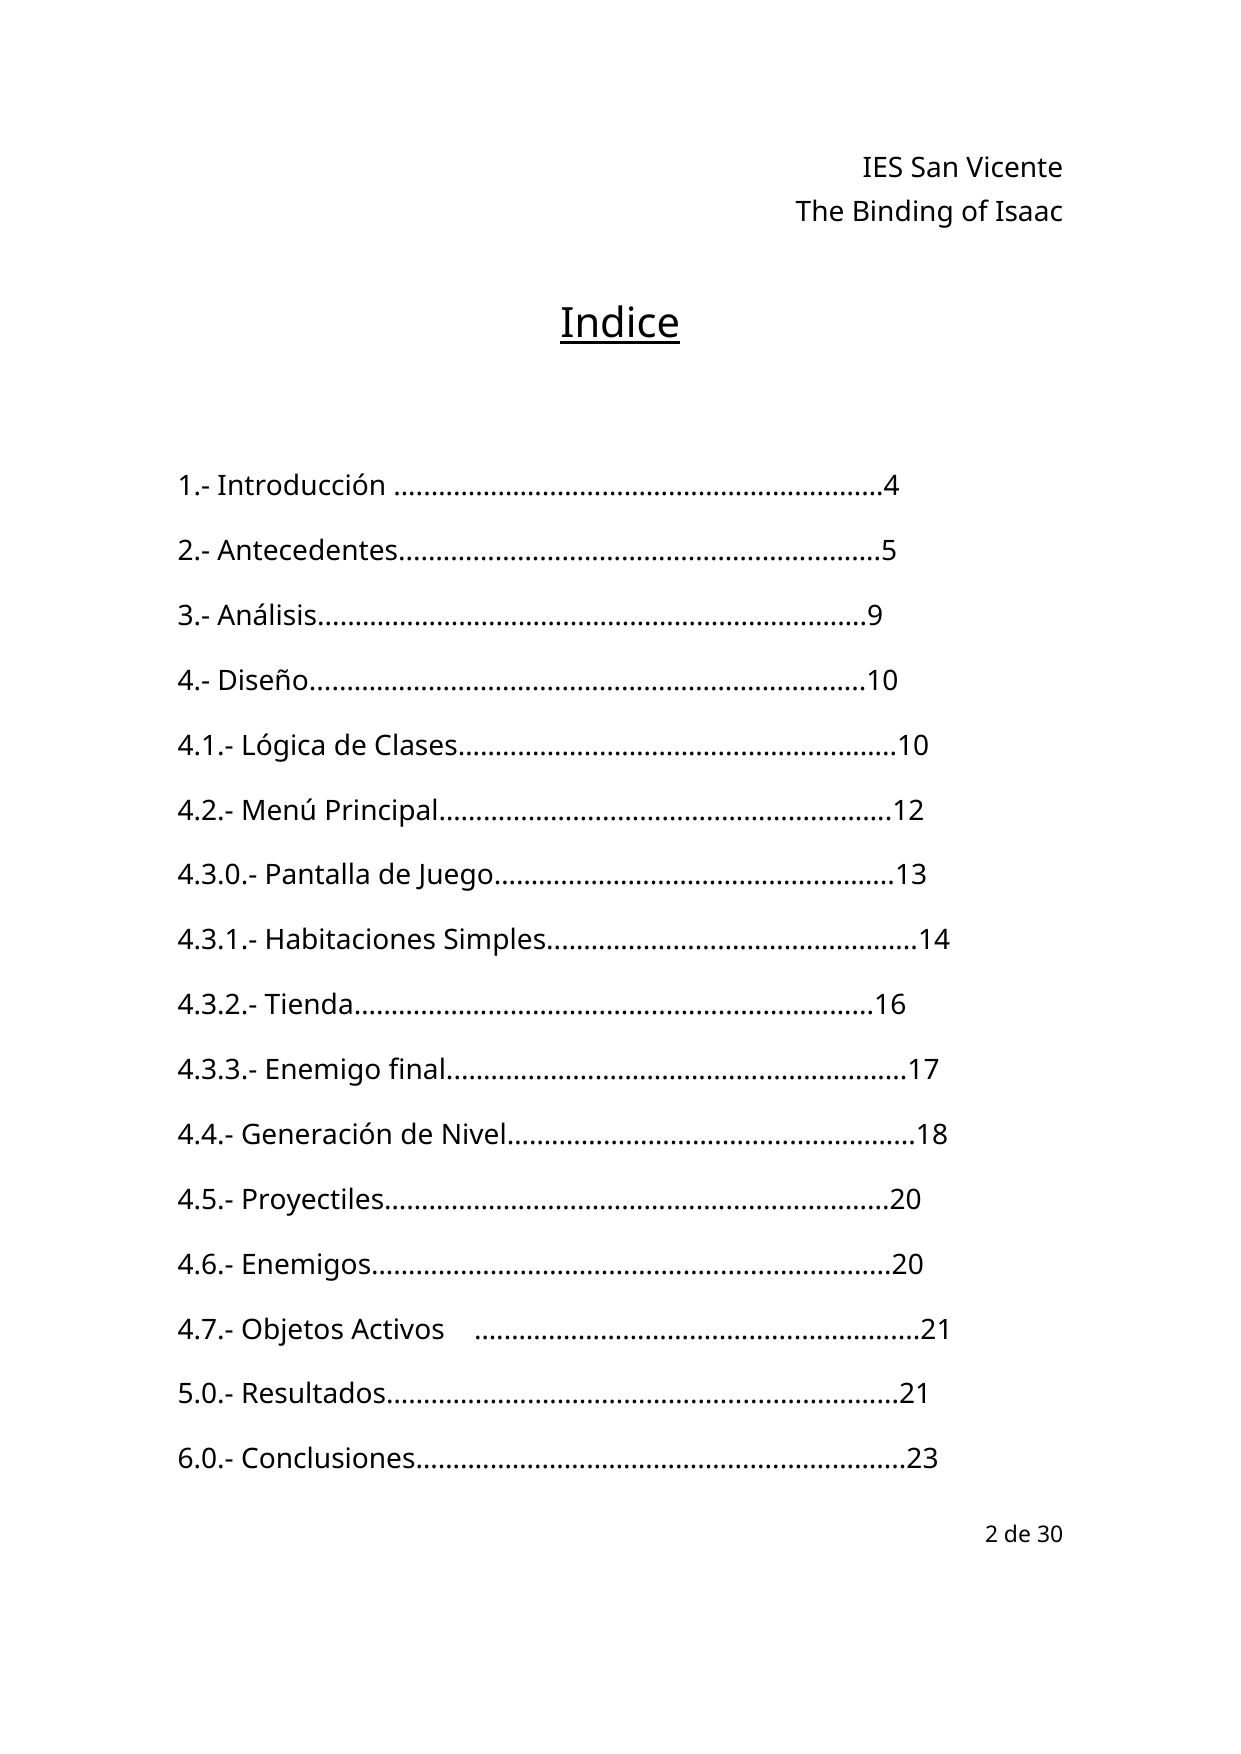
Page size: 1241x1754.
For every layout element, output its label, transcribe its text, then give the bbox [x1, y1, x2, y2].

text 4.3.1.- Habitaciones Simples..………...……………….……...……..14 [177, 919, 1063, 958]
text 4.2.- Menú Principal………...………...…………..…………....…….12 [177, 790, 1063, 828]
text 2.- Antecedentes....………………..…………………….……...…….5 [177, 530, 1063, 568]
text 4.- Diseño....………………..………...……………………….…...…..10 [177, 660, 1063, 698]
text 4.3.0.- Pantalla de Juego………...………………….………...……..13 [177, 855, 1063, 893]
text 4.4.- Generación de Nivel…….………………….…........…………...18 [177, 1114, 1063, 1153]
text 4.3.3.- Enemigo final..………...………………….…........…………...17 [177, 1049, 1063, 1088]
text 1.- Introducción …..……………..…………….………….……...……4 [177, 465, 1063, 504]
text 6.0.- Conclusiones……….…….………………….…........…………....23 [177, 1439, 1063, 1477]
text 4.7.- Objetos Activos ….…….………………….…........…………....21 [177, 1309, 1063, 1347]
text Indice [177, 293, 1063, 350]
text 3.- Análisis....………………..………...………………….……...…….9 [177, 595, 1063, 633]
text 4.1.- Lógica de Clases……..………...……………......……....……..10 [177, 725, 1063, 763]
text 4.3.2.- Tienda………...………………….……...……...……………...16 [177, 984, 1063, 1023]
text 4.5.- Proyectiles………….…….………………….…........…………...20 [177, 1179, 1063, 1217]
text 5.0.- Resultados………….…….………………….…........…………....21 [177, 1374, 1063, 1412]
text 4.6.- Enemigos………….…….………………….…........………….....20 [177, 1244, 1063, 1282]
